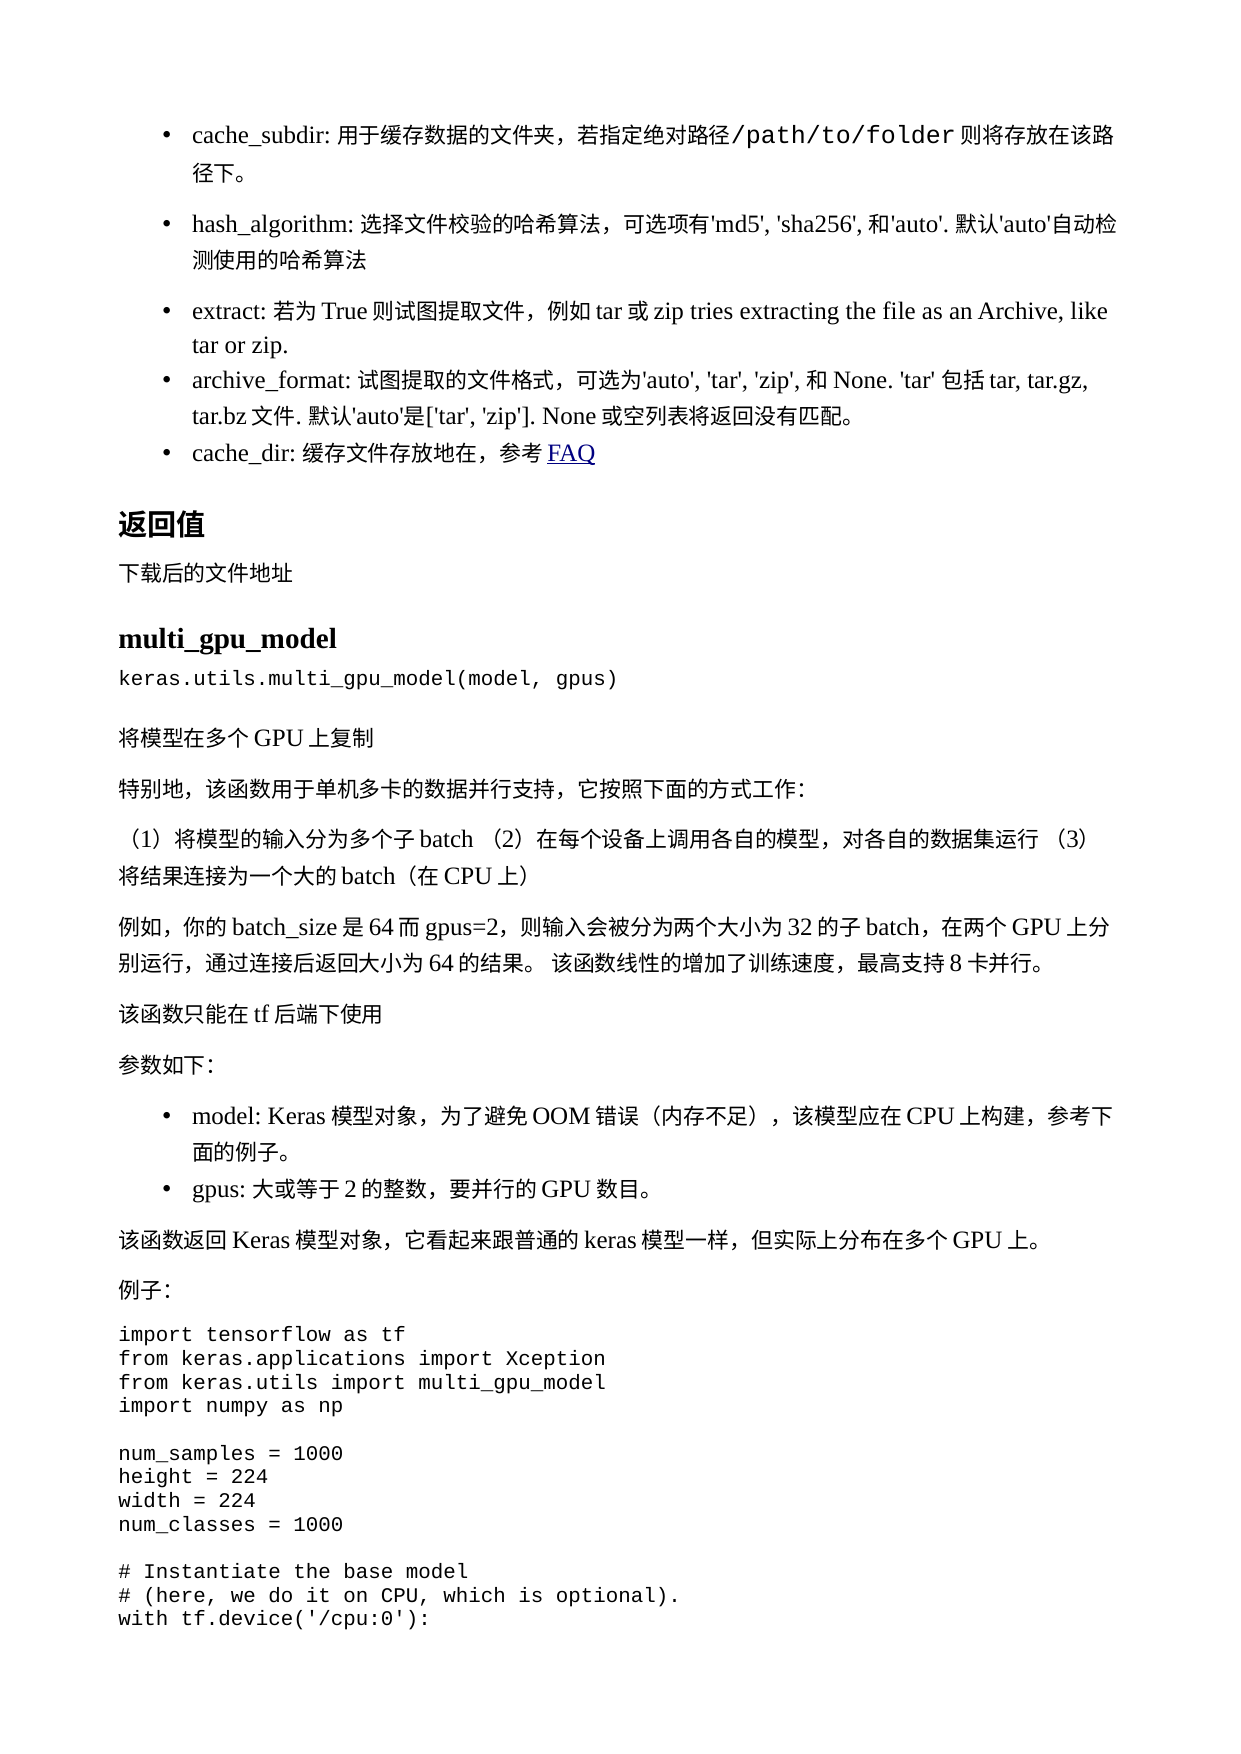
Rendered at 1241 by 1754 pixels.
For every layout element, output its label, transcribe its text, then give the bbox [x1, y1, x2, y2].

text # Instantiate the base model [118, 1561, 1122, 1584]
text 特别地，该函数用于单机多卡的数据并行支持，它按照下面的方式工作： [118, 772, 1122, 803]
text 将模型在多个GPU上复制 [118, 721, 1122, 752]
text height = 224 [118, 1466, 1122, 1490]
list cache_subdir: 用于缓存数据的文件夹，若指定绝对路径/path/to/folder则将存放在该路径下。 [162, 118, 1122, 187]
text import tensorflow as tf [118, 1324, 1122, 1348]
text （1）将模型的输入分为多个子batch （2）在每个设备上调用各自的模型，对各自的数据集运行 （3）将结果连接为一个大的batch（在CPU上） [118, 822, 1122, 891]
list archive_format: 试图提取的文件格式，可选为'auto', 'tar', 'zip', 和None. 'tar' 包括tar, tar.gz, tar.bz文件. 默认'auto'是['tar', 'zip']. None或空列表将返回没有匹配。 [162, 363, 1122, 431]
text 例子： [118, 1273, 1122, 1305]
text 该函数只能在tf后端下使用 [118, 997, 1122, 1029]
subtitle multi_gpu_model [118, 621, 1122, 655]
list cache_dir: 缓存文件存放地在，参考FAQ [162, 436, 1122, 467]
list model: Keras模型对象，为了避免OOM错误（内存不足），该模型应在CPU上构建，参考下面的例子。 [162, 1099, 1122, 1167]
text width = 224 [118, 1490, 1122, 1514]
text import numpy as np [118, 1395, 1122, 1419]
text with tf.device('/cpu:0'): [118, 1608, 1122, 1632]
subtitle 返回值 [118, 501, 1122, 543]
list extract: 若为True则试图提取文件，例如tar或zip tries extracting the file as an Archive, like tar or zip. [162, 294, 1122, 359]
text 例如，你的batch_size是64而gpus=2，则输入会被分为两个大小为32的子batch，在两个GPU上分别运行，通过连接后返回大小为64的结果。 该函数线性的增加了训练速度，最高支持8卡并行。 [118, 910, 1122, 978]
text 该函数返回Keras模型对象，它看起来跟普通的keras模型一样，但实际上分布在多个GPU上。 [118, 1223, 1122, 1254]
text from keras.applications import Xception [118, 1348, 1122, 1372]
text 下载后的文件地址 [118, 556, 1122, 588]
text num_samples = 1000 [118, 1443, 1122, 1466]
text num_classes = 1000 [118, 1514, 1122, 1537]
list gpus: 大或等于2的整数，要并行的GPU数目。 [162, 1172, 1122, 1203]
list hash_algorithm: 选择文件校验的哈希算法，可选项有'md5', 'sha256', 和'auto'. 默认'auto'自动检测使用的哈希算法 [162, 207, 1122, 275]
text keras.utils.multi_gpu_model(model, gpus) [118, 667, 1122, 691]
text 参数如下： [118, 1048, 1122, 1080]
text from keras.utils import multi_gpu_model [118, 1372, 1122, 1395]
text # (here, we do it on CPU, which is optional). [118, 1584, 1122, 1608]
